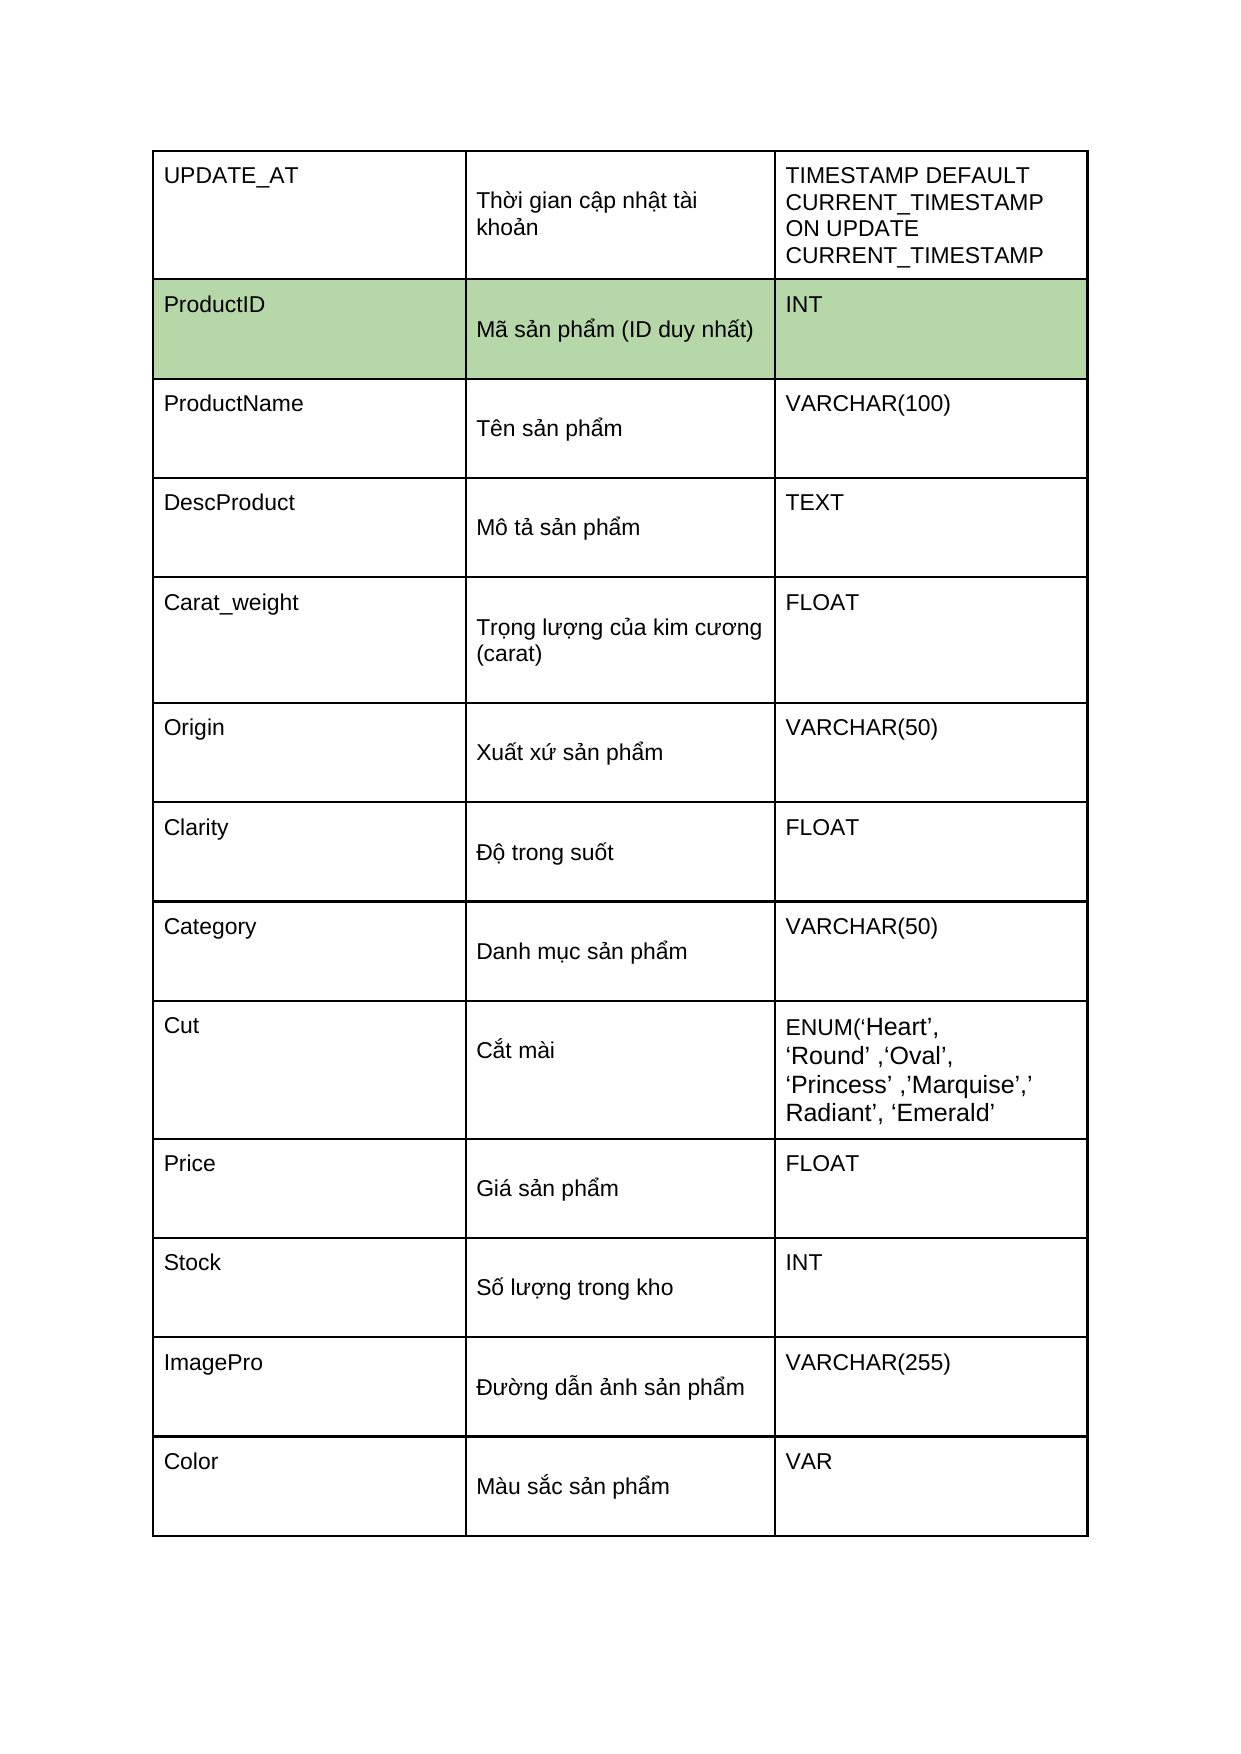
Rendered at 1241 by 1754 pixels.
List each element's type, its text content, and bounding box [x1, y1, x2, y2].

table_cell Thời gian cập nhật tài khoản [467, 152, 774, 278]
table_cell Clarity [154, 803, 465, 900]
table_cell Mã sản phẩm (ID duy nhất) [467, 280, 774, 378]
table_cell Mô tả sản phẩm [467, 479, 774, 576]
table_cell Tên sản phẩm [467, 380, 774, 477]
table_cell VARCHAR(50) [776, 903, 1086, 999]
table_cell FLOAT [776, 1140, 1086, 1237]
table_cell ImagePro [154, 1338, 465, 1435]
table_cell UPDATE_AT [154, 152, 465, 278]
table_cell INT [776, 280, 1086, 378]
table_cell Color [154, 1438, 465, 1534]
table_cell Danh mục sản phẩm [467, 903, 774, 999]
table_cell Carat_weight [154, 578, 465, 702]
table_cell FLOAT [776, 578, 1086, 702]
table_cell DescProduct [154, 479, 465, 576]
table_cell Đường dẫn ảnh sản phẩm [467, 1338, 774, 1435]
table_cell VAR [776, 1438, 1086, 1534]
table_cell FLOAT [776, 803, 1086, 900]
table_cell ProductName [154, 380, 465, 477]
table_cell Price [154, 1140, 465, 1237]
table_cell Độ trong suốt [467, 803, 774, 900]
table_cell Stock [154, 1239, 465, 1336]
table_cell ProductID [154, 280, 465, 378]
table_cell Trọng lượng của kim cương (carat) [467, 578, 774, 702]
table_cell TEXT [776, 479, 1086, 576]
table_cell Cut [154, 1002, 465, 1137]
table_cell INT [776, 1239, 1086, 1336]
table_cell Số lượng trong kho [467, 1239, 774, 1336]
table_cell Cắt mài [467, 1002, 774, 1137]
table_cell VARCHAR(50) [776, 704, 1086, 801]
table_cell Giá sản phẩm [467, 1140, 774, 1237]
table_cell ENUM(‘Heart’, ‘Round’ ,‘Oval’, ‘Princess’ ,’Marquise’,’ Radiant’, ‘Emerald’ [776, 1002, 1086, 1137]
table_cell VARCHAR(255) [776, 1338, 1086, 1435]
table_cell VARCHAR(100) [776, 380, 1086, 477]
table_cell TIMESTAMP DEFAULT CURRENT_TIMESTAMP ON UPDATE CURRENT_TIMESTAMP [776, 152, 1086, 278]
table_cell Màu sắc sản phẩm [467, 1438, 774, 1534]
table_cell Xuất xứ sản phẩm [467, 704, 774, 801]
table_cell Category [154, 903, 465, 999]
table_cell Origin [154, 704, 465, 801]
